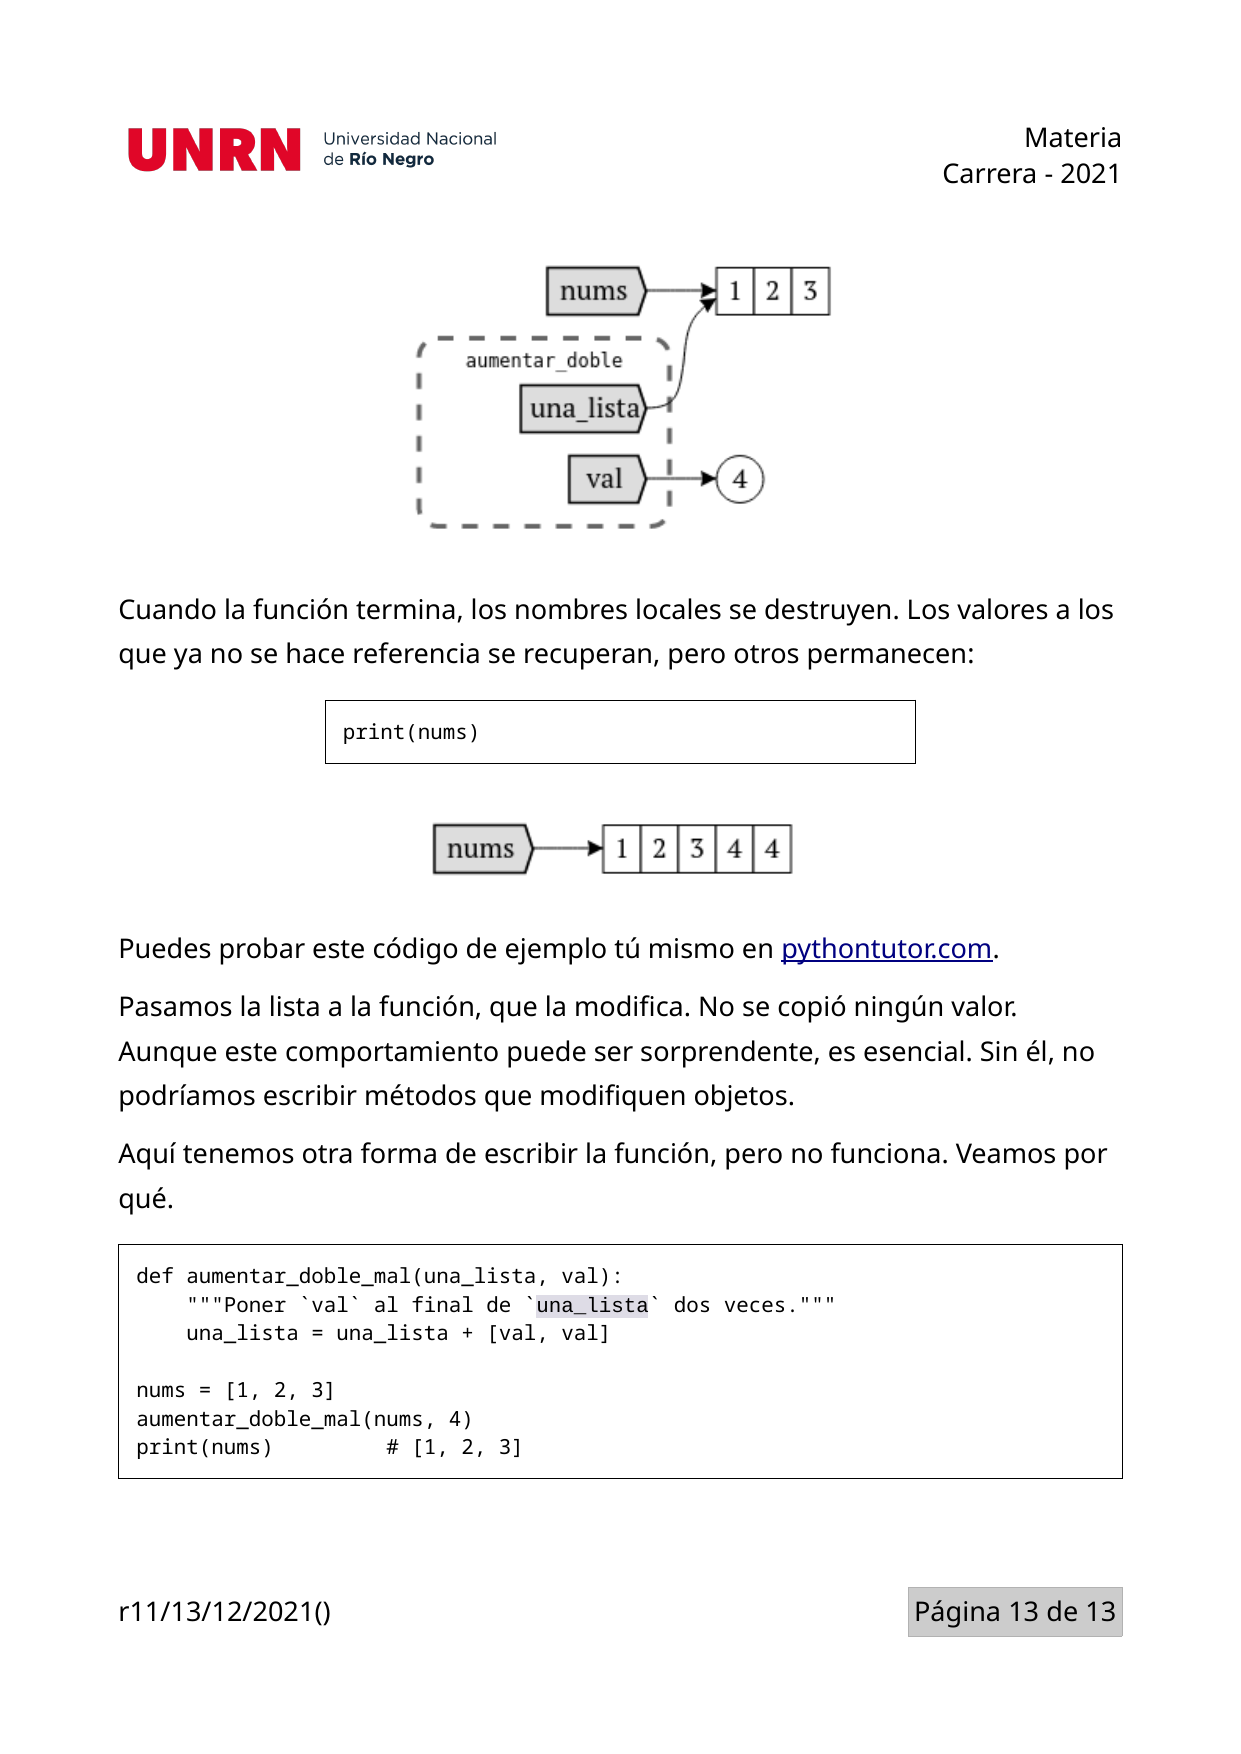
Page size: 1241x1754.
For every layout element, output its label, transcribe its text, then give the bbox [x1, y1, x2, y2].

picture [388, 250, 853, 554]
picture [405, 804, 835, 893]
text print(nums) [326, 701, 915, 763]
text Pasamos la lista a la función, que la modifica. No se copió ningún valor. Aunque este comportamiento puede ser sorprendente, es esencial. Sin él, no podríamos escribir métodos que modifiquen objetos. [118, 988, 1122, 1113]
text Cuando la función termina, los nombres locales se destruyen. Los valores a los que ya no se hace referencia se recuperan, pero otros permanecen: [118, 221, 1122, 672]
text una_lista = una_lista + [val, val] [119, 1301, 1122, 1347]
text nums = [1, 2, 3] [119, 1358, 1122, 1386]
text def aumentar_doble_mal(una_lista, val): [119, 1245, 1122, 1272]
text print(nums) # [1, 2, 3] [119, 1414, 1122, 1478]
text Puedes probar este código de ejemplo tú mismo en pythontutor.com. [118, 775, 1122, 966]
text Aquí tenemos otra forma de escribir la función, pero no funciona. Veamos por qué. [118, 1135, 1122, 1216]
text aumentar_doble_mal(nums, 4) [119, 1386, 1122, 1414]
picture [118, 118, 505, 180]
text """Poner `val` al final de `una_lista` dos veces.""" [119, 1272, 1122, 1301]
